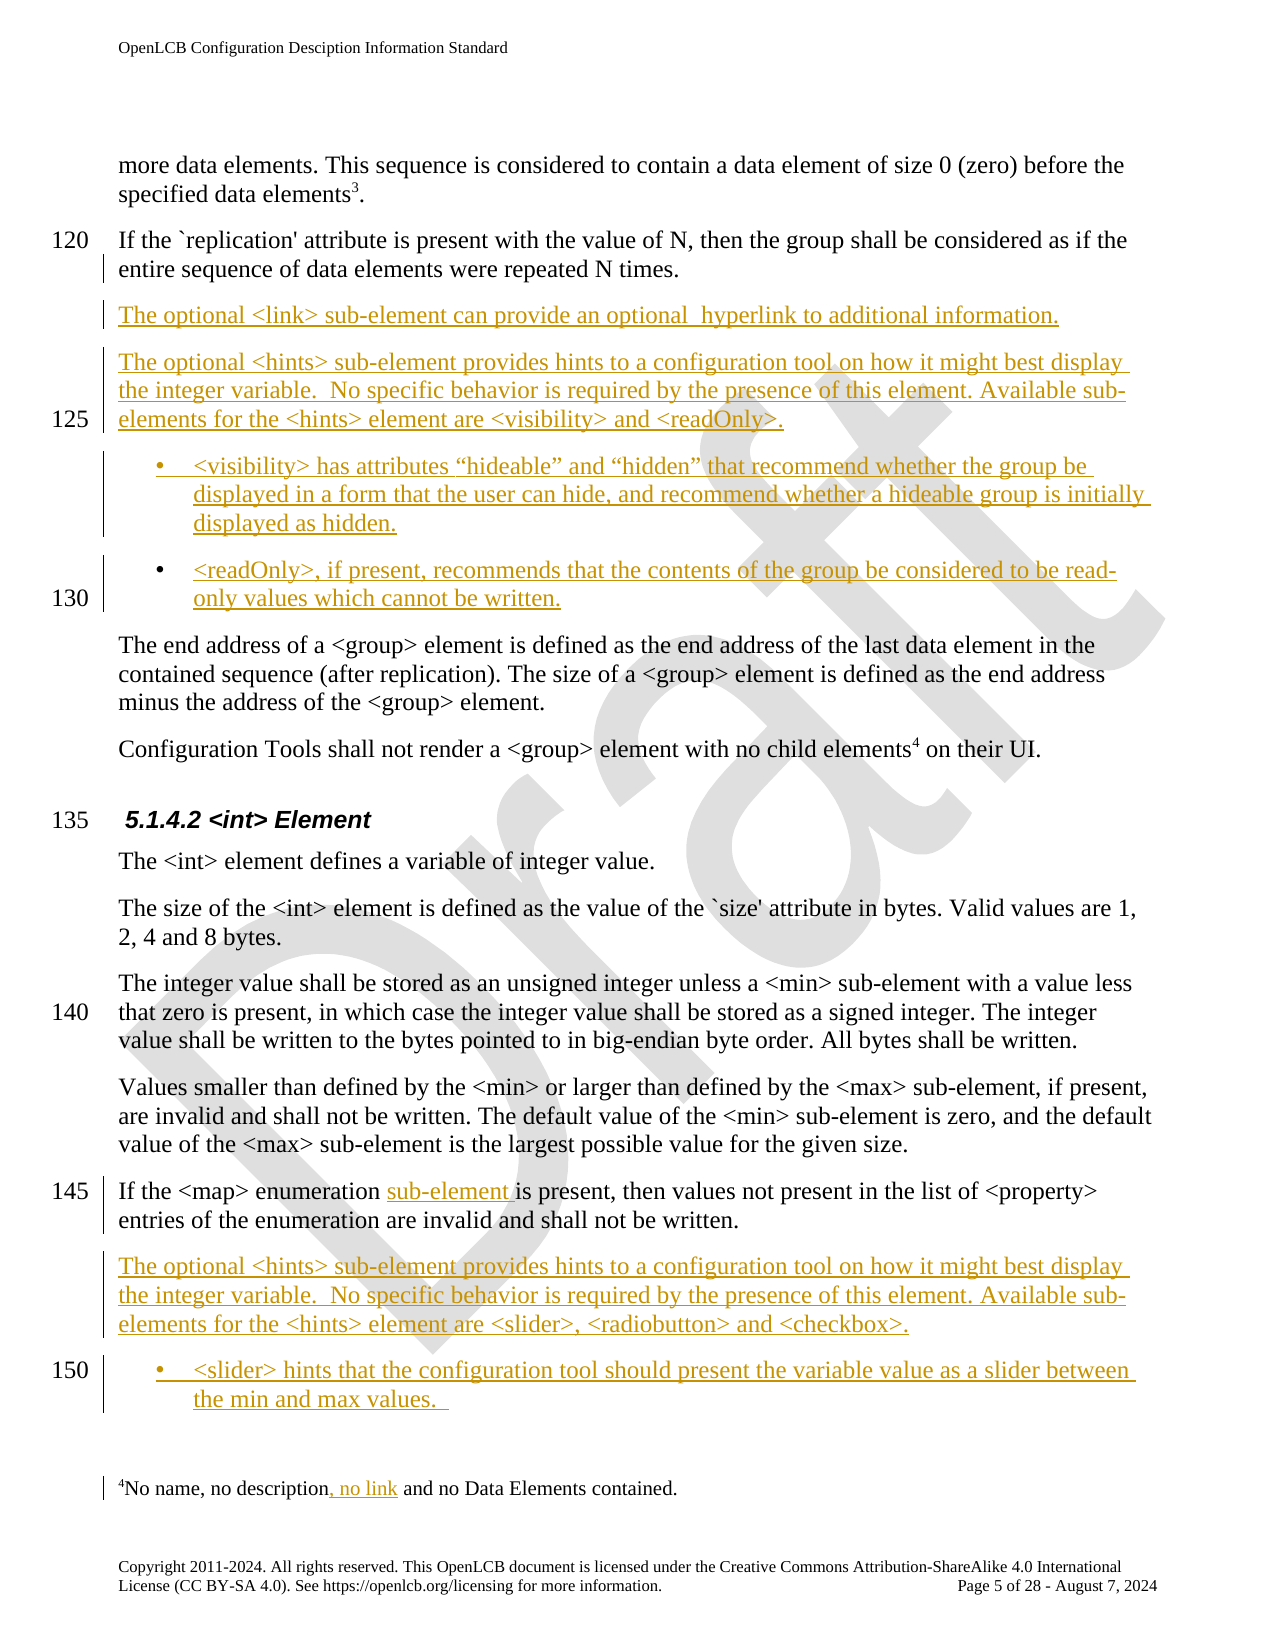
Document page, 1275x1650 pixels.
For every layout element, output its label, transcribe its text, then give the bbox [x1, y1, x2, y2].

text If the <map> enumeration sub-element is present, then values not present in the list of <property> entries of the enumeration are invalid and shall not be written. [321, 1176, 516, 1233]
text If the <map> enumeration sub-element is present, then values not present in the list of <property> entries of the enumeration are invalid and shall not be written. [549, 1176, 1157, 1233]
text Configuration Tools shall not render a <group> element with no child elements on their UI. [118, 734, 596, 763]
text The integer value shall be stored as an unsigned integer unless a <min> sub-element with a value less that zero is present, in which case the integer value shall be stored as a signed integer. The integer value shall be written to the bytes pointed to in big-endian byte order. All bytes shall be written. [192, 968, 479, 1054]
text The optional <hints> sub-element provides hints to a configuration tool on how it might best display the integer variable. No specific behavior is required by the presence of this element. Available sub-elements for the <hints> element are <slider>, <radiobutton> and <checkbox>. [118, 1251, 353, 1276]
subtitle [540, 805, 698, 834]
list <visibility> has attributes “hideable” and “hidden” that recommend whether the group be displayed in a form that the user can hide, and recommend whether a hideable group is initially displayed as hidden. [156, 477, 757, 537]
subtitle [959, 805, 1157, 834]
text more data elements. This sequence is considered to contain a data element of size 0 (zero) before the specified data elements3. [118, 150, 1157, 207]
text If the <map> enumeration sub-element is present, then values not present in the list of <property> entries of the enumeration are invalid and shall not be written. [118, 1176, 310, 1233]
text The <int> element defines a variable of integer value. [732, 846, 850, 875]
text Values smaller than defined by the <min> or larger than defined by the <max> sub-element, if present, are invalid and shall not be written. The default value of the <min> sub-element is zero, and the default value of the <max> sub-element is the largest possible value for the given size. [547, 1072, 1157, 1158]
text The end address of a <group> element is defined as the end address of the last data element in the contained sequence (after replication). The size of a <group> element is defined as the end address minus the address of the <group> element. [915, 630, 1157, 716]
list <readOnly>, if present, recommends that the contents of the group be considered to be read-only values which cannot be written. [1028, 555, 1157, 612]
text The <int> element defines a variable of integer value. [118, 846, 458, 875]
list <readOnly>, if present, recommends that the contents of the group be considered to be read-only values which cannot be written. [156, 555, 832, 612]
text Configuration Tools shall not render a <group> element with no child elements on their UI. [639, 734, 759, 763]
text The optional <hints> sub-element provides hints to a configuration tool on how it might best display the integer variable. No specific behavior is required by the presence of this element. Available sub-elements for the <hints> element are <slider>, <radiobutton> and <checkbox>. [118, 1278, 378, 1305]
list <slider> hints that the configuration tool should present the variable value as a slider between the min and max values. [156, 1355, 1157, 1413]
text If the `replication' attribute is present with the value of N, then the group shall be considered as if the entire sequence of data elements were repeated N times. [118, 225, 1157, 283]
list <readOnly>, if present, recommends that the contents of the group be considered to be read-only values which cannot be written. [866, 581, 1020, 612]
text The optional <hints> sub-element provides hints to a configuration tool on how it might best display the integer variable. No specific behavior is required by the presence of this element. Available sub-elements for the <hints> element are <slider>, <radiobutton> and <checkbox>. [452, 1251, 1157, 1337]
list <visibility> has attributes “hideable” and “hidden” that recommend whether the group be displayed in a form that the user can hide, and recommend whether a hideable group is initially displayed as hidden. [156, 451, 706, 476]
text The size of the <int> element is defined as the value of the `size' attribute in bytes. Valid values are 1, 2, 4 and 8 bytes. [118, 893, 528, 950]
text The <int> element defines a variable of integer value. [876, 846, 1157, 875]
list <readOnly>, if present, recommends that the contents of the group be considered to be read-only values which cannot be written. [840, 555, 988, 580]
text The optional <link> sub-element can provide an optional hyperlink to additional information. [118, 300, 1157, 329]
text The end address of a <group> element is defined as the end address of the last data element in the contained sequence (after replication). The size of a <group> element is defined as the end address minus the address of the <group> element. [118, 630, 936, 716]
text The integer value shall be stored as an unsigned integer unless a <min> sub-element with a value less that zero is present, in which case the integer value shall be stored as a signed integer. The integer value shall be written to the bytes pointed to in big-endian byte order. All bytes shall be written. [465, 968, 632, 1054]
text The <int> element defines a variable of integer value. [534, 846, 689, 875]
text The size of the <int> element is defined as the value of the `size' attribute in bytes. Valid values are 1, 2, 4 and 8 bytes. [847, 893, 1157, 950]
text Values smaller than defined by the <min> or larger than defined by the <max> sub-element, if present, are invalid and shall not be written. The default value of the <min> sub-element is zero, and the default value of the <max> sub-element is the largest possible value for the given size. [217, 1072, 518, 1158]
subtitle <int> Element [118, 805, 499, 834]
text The optional <hints> sub-element provides hints to a configuration tool on how it might best display the integer variable. No specific behavior is required by the presence of this element. Available sub-elements for the <hints> element are <slider>, <radiobutton> and <checkbox>. [118, 1306, 411, 1334]
list <visibility> has attributes “hideable” and “hidden” that recommend whether the group be displayed in a form that the user can hide, and recommend whether a hideable group is initially displayed as hidden. [924, 451, 1157, 537]
text The optional <hints> sub-element provides hints to a configuration tool on how it might best display the integer variable. No specific behavior is required by the presence of this element. Available sub-elements for the <hints> element are <visibility> and <readOnly>. [118, 347, 1157, 433]
text The integer value shall be stored as an unsigned integer unless a <min> sub-element with a value less that zero is present, in which case the integer value shall be stored as a signed integer. The integer value shall be written to the bytes pointed to in big-endian byte order. All bytes shall be written. [611, 968, 1157, 1054]
text The size of the <int> element is defined as the value of the `size' attribute in bytes. Valid values are 1, 2, 4 and 8 bytes. [547, 893, 749, 950]
text Configuration Tools shall not render a <group> element with no child elements on their UI. [1019, 734, 1157, 763]
text Values smaller than defined by the <min> or larger than defined by the <max> sub-element, if present, are invalid and shall not be written. The default value of the <min> sub-element is zero, and the default value of the <max> sub-element is the largest possible value for the given size. [118, 1072, 235, 1158]
text Configuration Tools shall not render a <group> element with no child elements on their UI. [839, 734, 983, 763]
text No name, no description, no link and no Data Elements contained. [118, 1476, 1157, 1500]
subtitle [734, 805, 848, 834]
